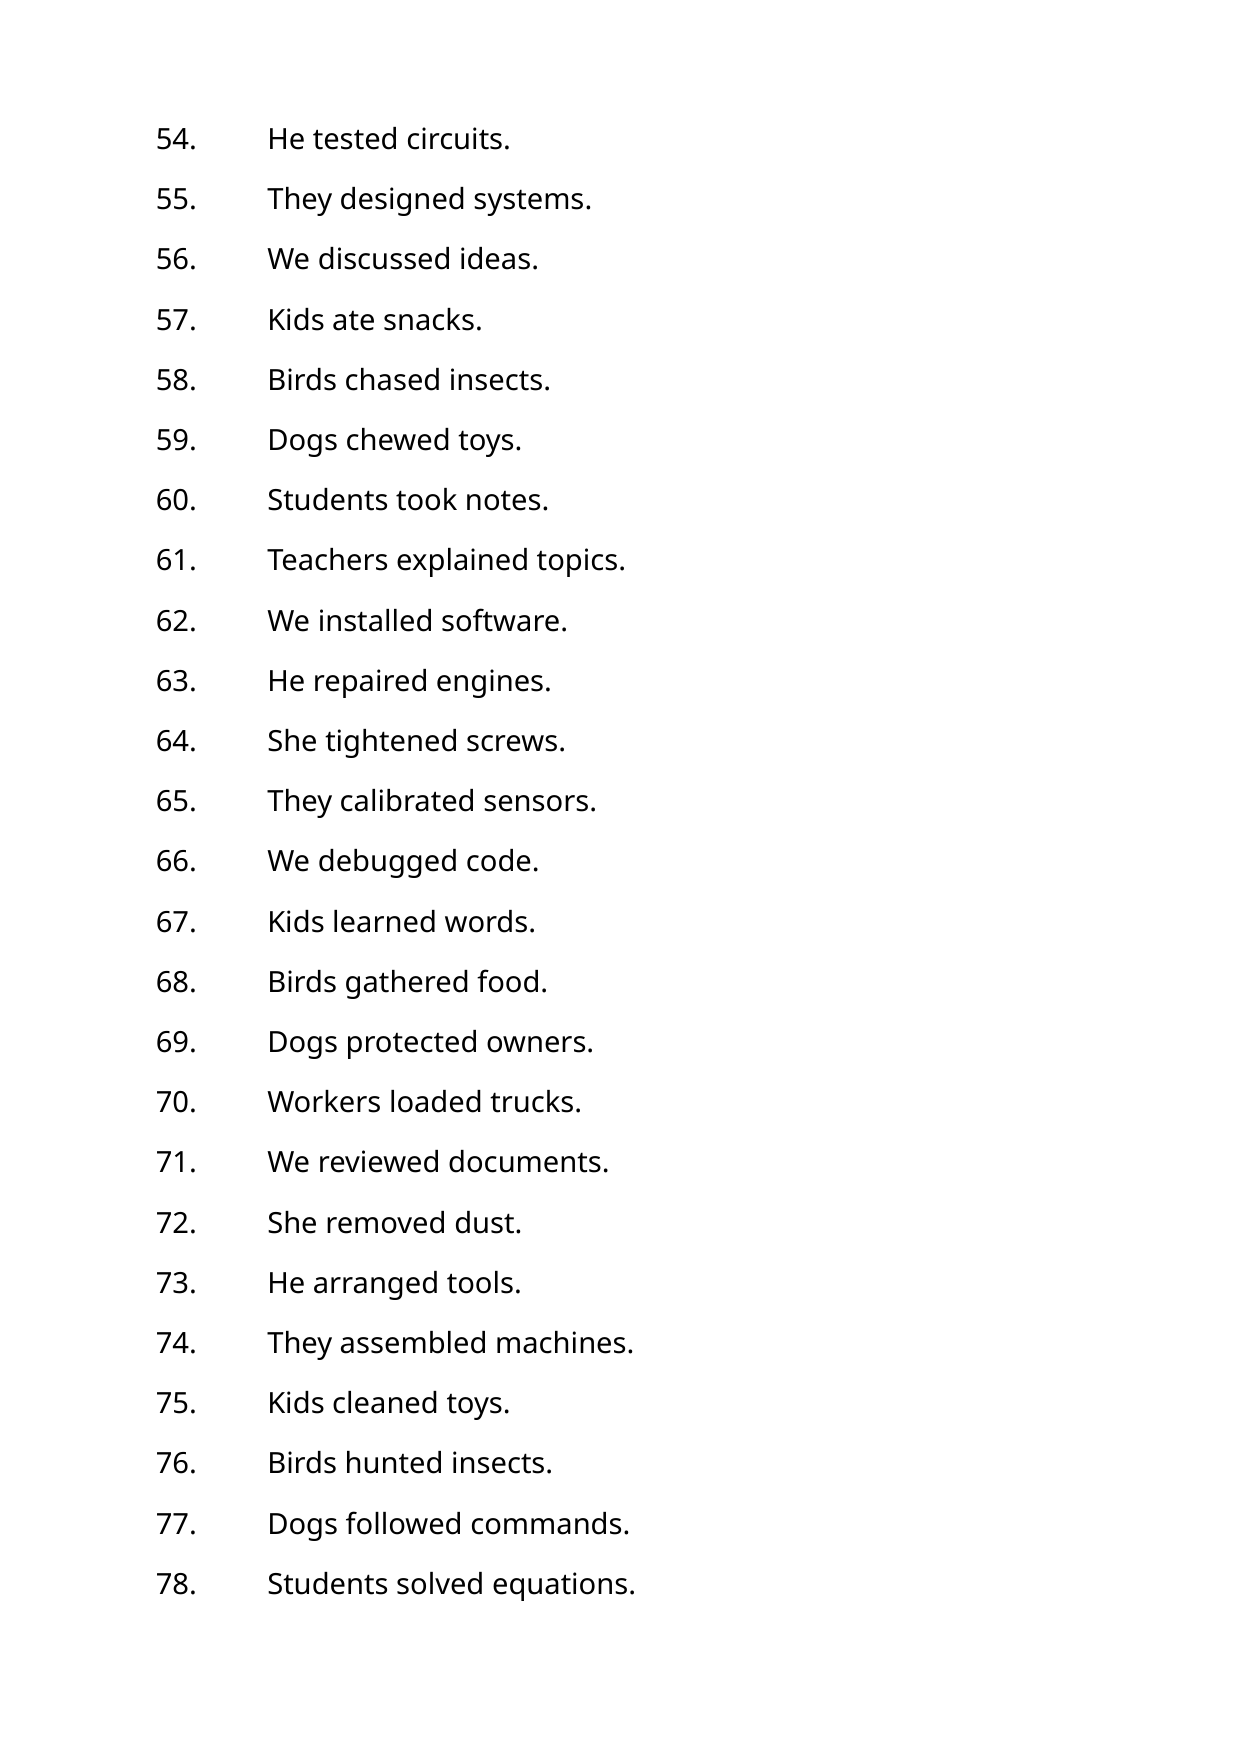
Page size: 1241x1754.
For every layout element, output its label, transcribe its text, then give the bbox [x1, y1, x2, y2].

list She tightened screws. [156, 720, 1122, 760]
list They assembled machines. [156, 1322, 1122, 1362]
list We debugged code. [156, 841, 1122, 880]
list He arranged tools. [156, 1262, 1122, 1302]
list She removed dust. [156, 1202, 1122, 1242]
list Students took notes. [156, 479, 1122, 519]
list Kids cleaned toys. [156, 1382, 1122, 1422]
list Dogs protected owners. [156, 1021, 1122, 1061]
list Workers loaded trucks. [156, 1081, 1122, 1121]
list We installed software. [156, 600, 1122, 639]
list Birds hunted insects. [156, 1443, 1122, 1482]
list Birds chased insects. [156, 359, 1122, 399]
list He tested circuits. [156, 118, 1122, 158]
list They designed systems. [156, 178, 1122, 218]
list He repaired engines. [156, 660, 1122, 700]
list Students solved equations. [156, 1563, 1122, 1603]
list We reviewed documents. [156, 1142, 1122, 1181]
list We discussed ideas. [156, 238, 1122, 278]
list Birds gathered food. [156, 961, 1122, 1001]
list Kids ate snacks. [156, 299, 1122, 338]
list Kids learned words. [156, 901, 1122, 941]
list Teachers explained topics. [156, 539, 1122, 579]
list They calibrated sensors. [156, 780, 1122, 820]
list Dogs followed commands. [156, 1503, 1122, 1543]
list Dogs chewed toys. [156, 419, 1122, 459]
